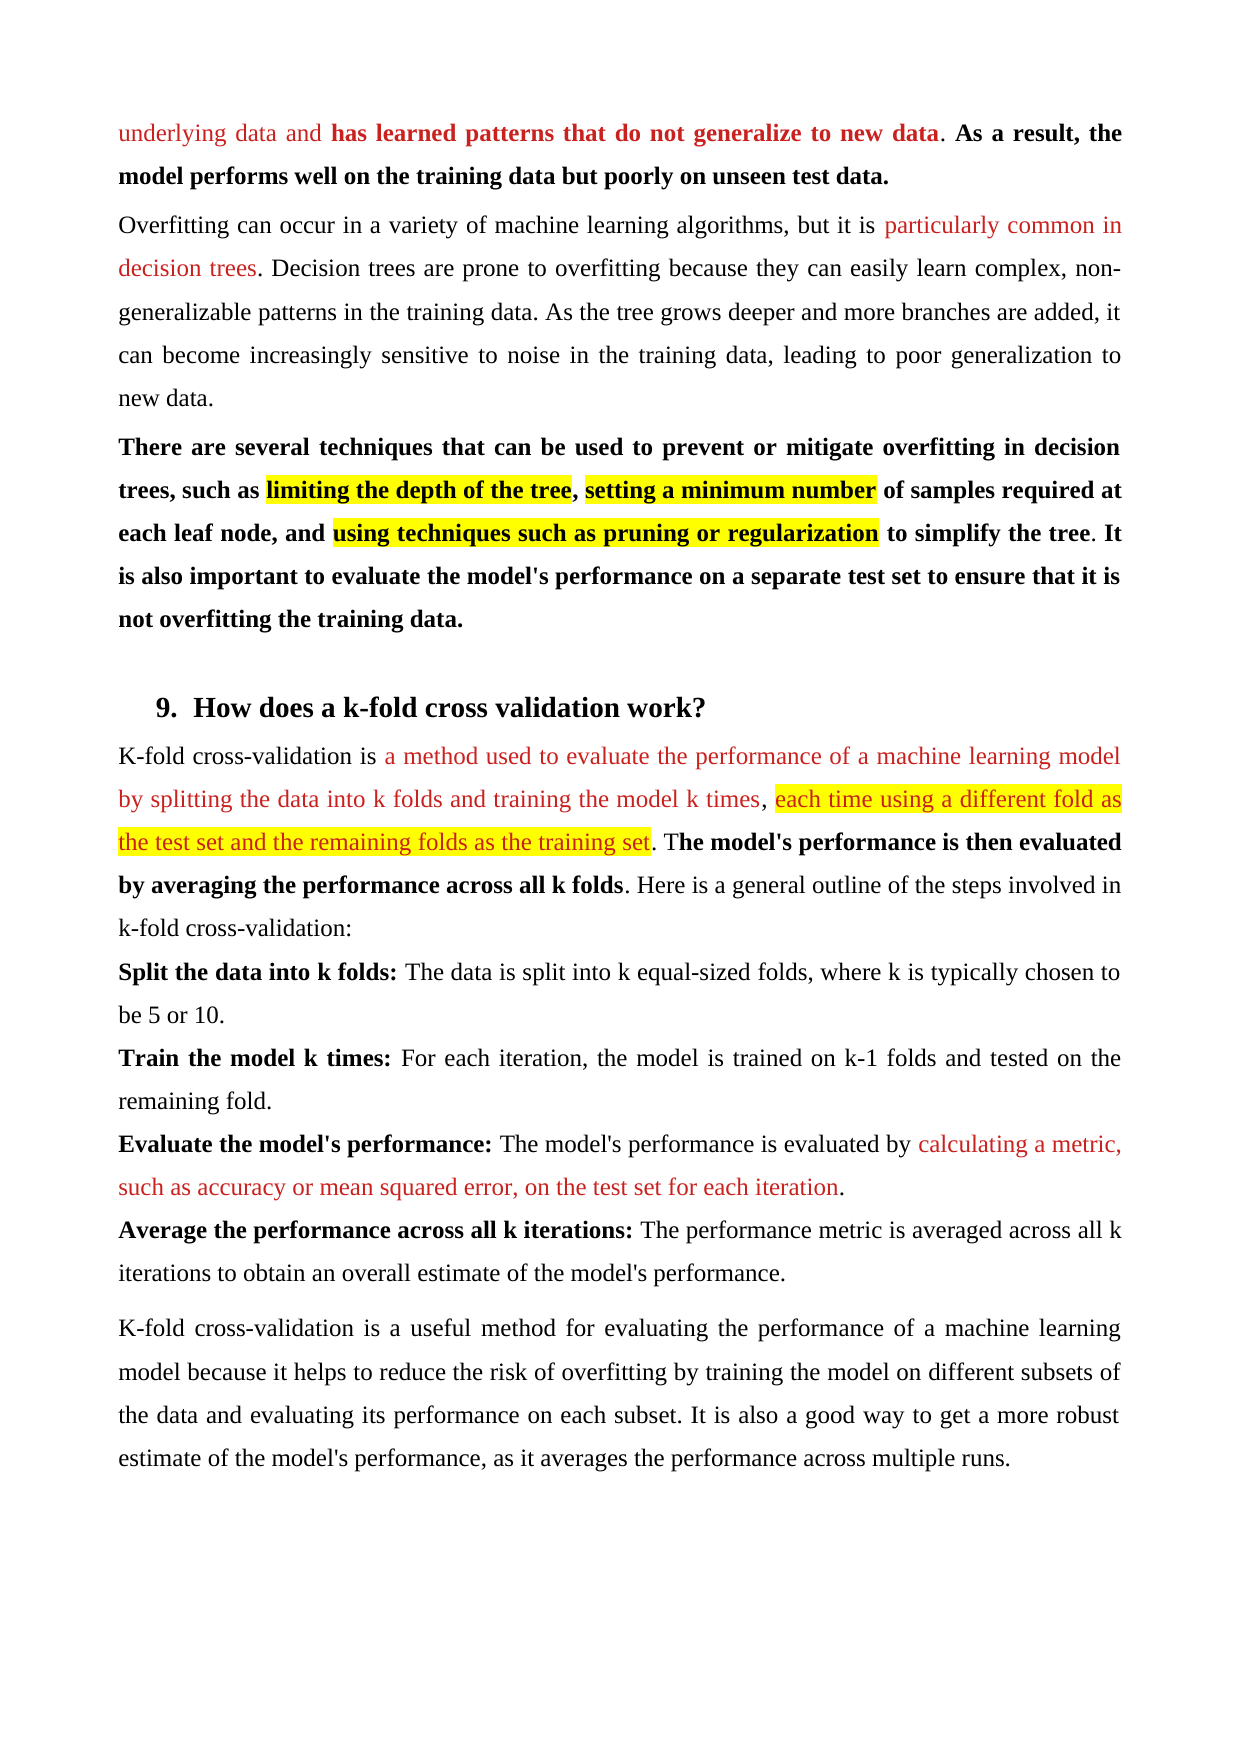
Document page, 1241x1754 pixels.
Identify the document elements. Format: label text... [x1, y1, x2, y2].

text Overfitting can occur in a variety of machine learning algorithms, but it is particularly common in decision trees. Decision trees are prone to overfitting because they can easily learn complex, non-generalizable patterns in the training data. As the tree grows deeper and more branches are added, it can become increasingly sensitive to noise in the training data, leading to poor generalization to new data. [118, 210, 1122, 412]
text underlying data and has learned patterns that do not generalize to new data. As a result, the model performs well on the training data but poorly on unseen test data. [118, 118, 1122, 190]
text Split the data into k folds: The data is split into k equal-sized folds, where k is typically chosen to be 5 or 10. [118, 957, 1122, 1028]
text K-fold cross-validation is a useful method for evaluating the performance of a machine learning model because it helps to reduce the risk of overfitting by training the model on different subsets of the data and evaluating its performance on each subset. It is also a good way to get a more robust estimate of the model's performance, as it averages the performance across multiple runs. [118, 1313, 1122, 1472]
text There are several techniques that can be used to prevent or mitigate overfitting in decision trees, such as limiting the depth of the tree, setting a minimum number of samples required at each leaf node, and using techniques such as pruning or regularization to simplify the tree. It is also important to evaluate the model's performance on a separate test set to ensure that it is not overfitting the training data. [118, 432, 1122, 633]
text Train the model k times: For each iteration, the model is trained on k-1 folds and tested on the remaining fold. [118, 1043, 1122, 1115]
list How does a k-fold cross validation work? [156, 691, 1122, 724]
text Evaluate the model's performance: The model's performance is evaluated by calculating a metric, such as accuracy or mean squared error, on the test set for each iteration. [118, 1129, 1122, 1201]
text Average the performance across all k iterations: The performance metric is averaged across all k iterations to obtain an overall estimate of the model's performance. [118, 1215, 1122, 1287]
text K-fold cross-validation is a method used to evaluate the performance of a machine learning model by splitting the data into k folds and training the model k times, each time using a different fold as the test set and the remaining folds as the training set. The model's performance is then evaluated by averaging the performance across all k folds. Here is a general outline of the steps involved in k-fold cross-validation: [118, 741, 1122, 942]
